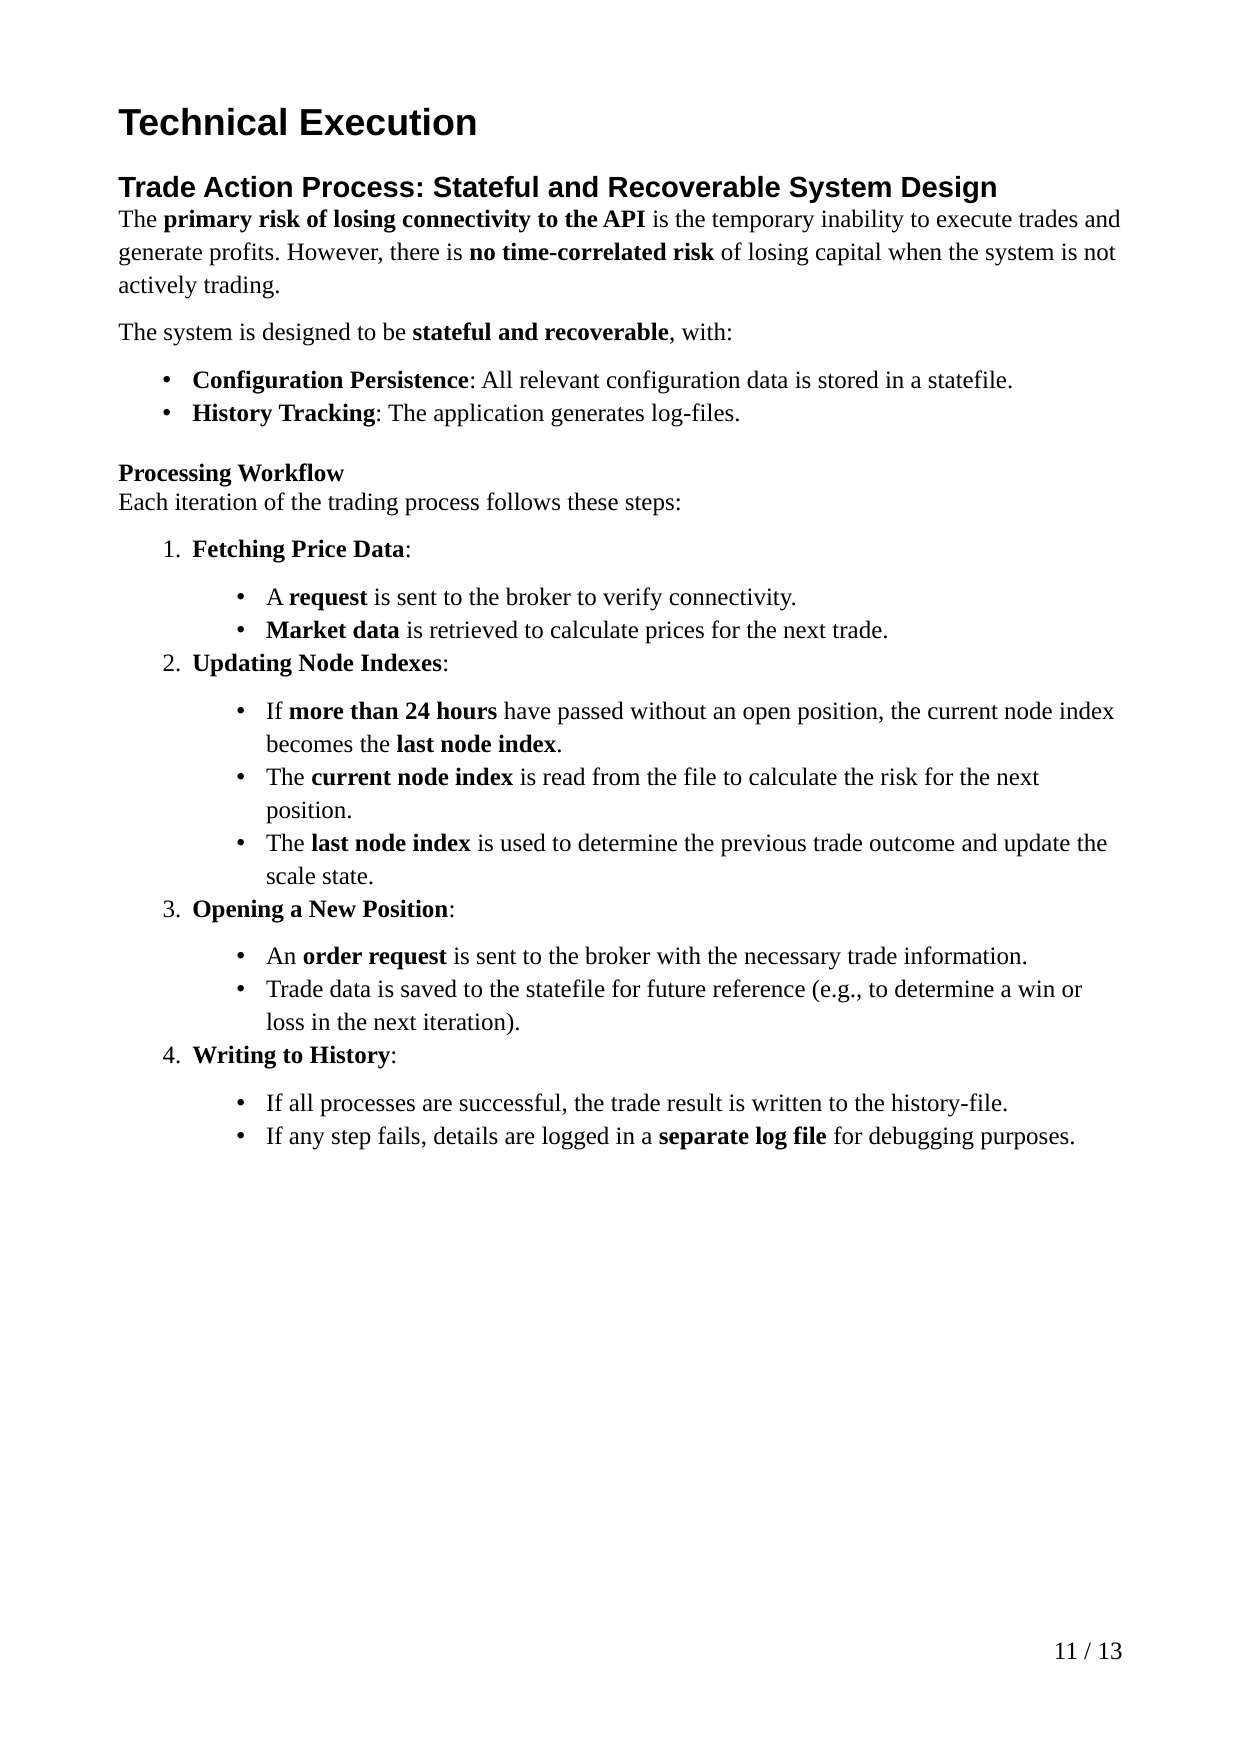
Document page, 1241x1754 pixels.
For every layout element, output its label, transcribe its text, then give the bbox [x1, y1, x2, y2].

subtitle Trade Action Process: Stateful and Recoverable System Design [118, 170, 1122, 204]
list A request is sent to the broker to verify connectivity. [236, 582, 1122, 611]
text The system is designed to be stateful and recoverable, with: [118, 317, 1122, 346]
list The current node index is read from the file to calculate the risk for the next position. [236, 762, 1122, 823]
list If all processes are successful, the trade result is written to the history-file. [236, 1088, 1122, 1117]
list Configuration Persistence: All relevant configuration data is stored in a statefile. [162, 365, 1122, 394]
subtitle Processing Workflow [118, 458, 1122, 487]
subtitle Technical Execution [118, 100, 1122, 143]
list Writing to History: [162, 1041, 1122, 1069]
list The last node index is used to determine the previous trade outcome and update the scale state. [236, 828, 1122, 889]
list An order request is sent to the broker with the necessary trade information. [236, 941, 1122, 970]
list If any step fails, details are logged in a separate log file for debugging purposes. [236, 1121, 1122, 1150]
text The primary risk of losing connectivity to the API is the temporary inability to execute trades and generate profits. However, there is no time-correlated risk of losing capital when the system is not actively trading. [118, 204, 1122, 298]
list If more than 24 hours have passed without an open position, the current node index becomes the last node index. [236, 696, 1122, 757]
list History Tracking: The application generates log-files. [162, 398, 1122, 427]
list Trade data is saved to the statefile for future reference (e.g., to determine a win or loss in the next iteration). [236, 974, 1122, 1036]
list Updating Node Indexes: [162, 648, 1122, 677]
list Opening a New Position: [162, 894, 1122, 923]
list Fetching Price Data: [162, 534, 1122, 563]
list Market data is retrieved to calculate prices for the next trade. [236, 615, 1122, 644]
text Each iteration of the trading process follows these steps: [118, 487, 1122, 516]
